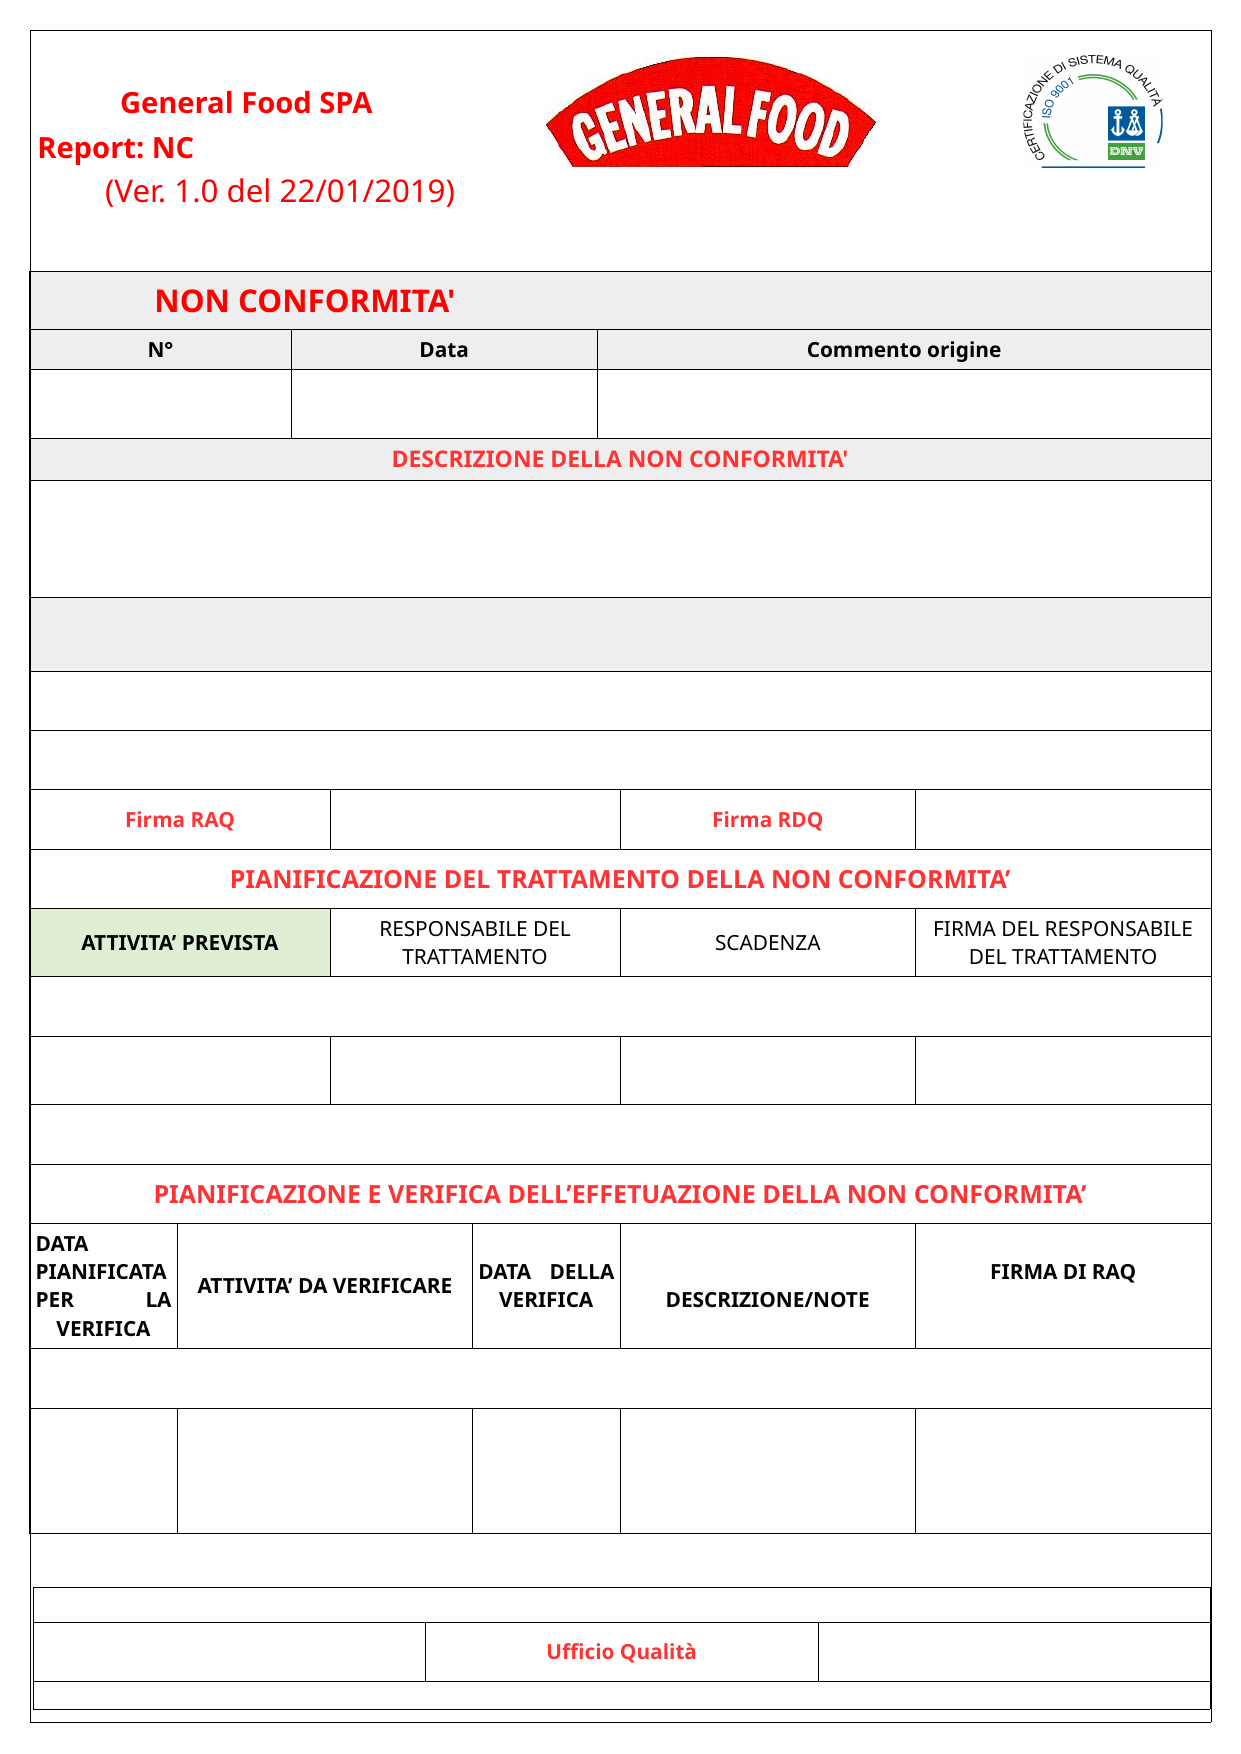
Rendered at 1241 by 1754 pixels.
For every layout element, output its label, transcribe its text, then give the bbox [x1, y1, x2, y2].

table_cell Commento origine [598, 330, 1211, 369]
table_cell [916, 790, 1211, 848]
table_cell <line.activities_check> [178, 1409, 472, 1533]
table_cell [331, 790, 620, 848]
table_cell <line.planned_activity> [31, 1037, 330, 1104]
table_cell <"TRATTAMENTO NON CONFORMITA'" if o.mode == "internal" else "RICHIESTA TRATTAMENTO DELLA NON CONFORMITA' / AZIONE CORRETTIVA"> [31, 598, 1211, 671]
table_cell <for each="line in o.intervent_planned_ids"> [31, 977, 1211, 1036]
table_cell <formatLang(line.deadline, date=True) if line.deadline else ''> [621, 1037, 915, 1104]
table_cell <o.origin_other or ''> [598, 370, 1211, 437]
table_cell DATA PIANIFICATA PER LA VERIFICA [31, 1224, 177, 1348]
table_cell <formatLang(o.insert_date, date=True)> [292, 370, 597, 437]
table_cell RESPONSABILE DEL TRATTAMENTO [331, 909, 620, 976]
table_cell <line.responsible_treatment.name> [331, 1037, 620, 1104]
table_cell Firma RAQ [31, 790, 330, 848]
table_cell <o.name or ''> [31, 481, 1211, 597]
table_cell DESCRIZIONE/NOTE [621, 1224, 915, 1348]
table_cell <if test="o.mode == 'internal'"> [31, 731, 1211, 789]
table_cell DATA DELLA VERIFICA [473, 1224, 620, 1348]
table_cell SCADENZA [621, 909, 915, 976]
table_header NON CONFORMITA' <'INTERNA' if o.mode == 'internal' else ''> [31, 272, 1211, 329]
table_cell ATTIVITA’ PREVISTA [31, 909, 330, 976]
table_cell PIANIFICAZIONE DEL TRATTAMENTO DELLA NON CONFORMITA’ [31, 850, 1211, 908]
table_cell </for> [31, 1105, 1211, 1163]
table_cell Firma RDQ [621, 790, 915, 848]
table_cell <o.ref> [31, 370, 291, 437]
table_cell <formatLang(line.scheduled_date, date=True) if line.scheduled_date else ''> [31, 1409, 177, 1533]
picture [1023, 55, 1163, 168]
table_cell N° [31, 330, 291, 369]
table_cell [916, 1037, 1211, 1104]
table_cell <formatLang(line.date, date=True) if line.date else ''> [473, 1409, 620, 1533]
table_cell ATTIVITA’ DA VERIFICARE [178, 1224, 472, 1348]
table_cell <o.treatment or ''> [31, 672, 1211, 730]
table_cell Data [292, 330, 597, 369]
table_cell <for each="line in o.intervent_verify_ids"> [31, 1349, 1211, 1408]
table_cell <line.note> [621, 1409, 915, 1533]
table_cell PIANIFICAZIONE E VERIFICA DELL’EFFETUAZIONE DELLA NON CONFORMITA’ [31, 1165, 1211, 1223]
picture [543, 55, 879, 168]
table_cell FIRMA DEL RESPONSABILE DEL TRATTAMENTO [916, 909, 1211, 976]
table_cell [916, 1409, 1211, 1533]
table_cell FIRMA DI RAQ [916, 1224, 1211, 1348]
table_cell DESCRIZIONE DELLA NON CONFORMITA' [31, 439, 1211, 480]
